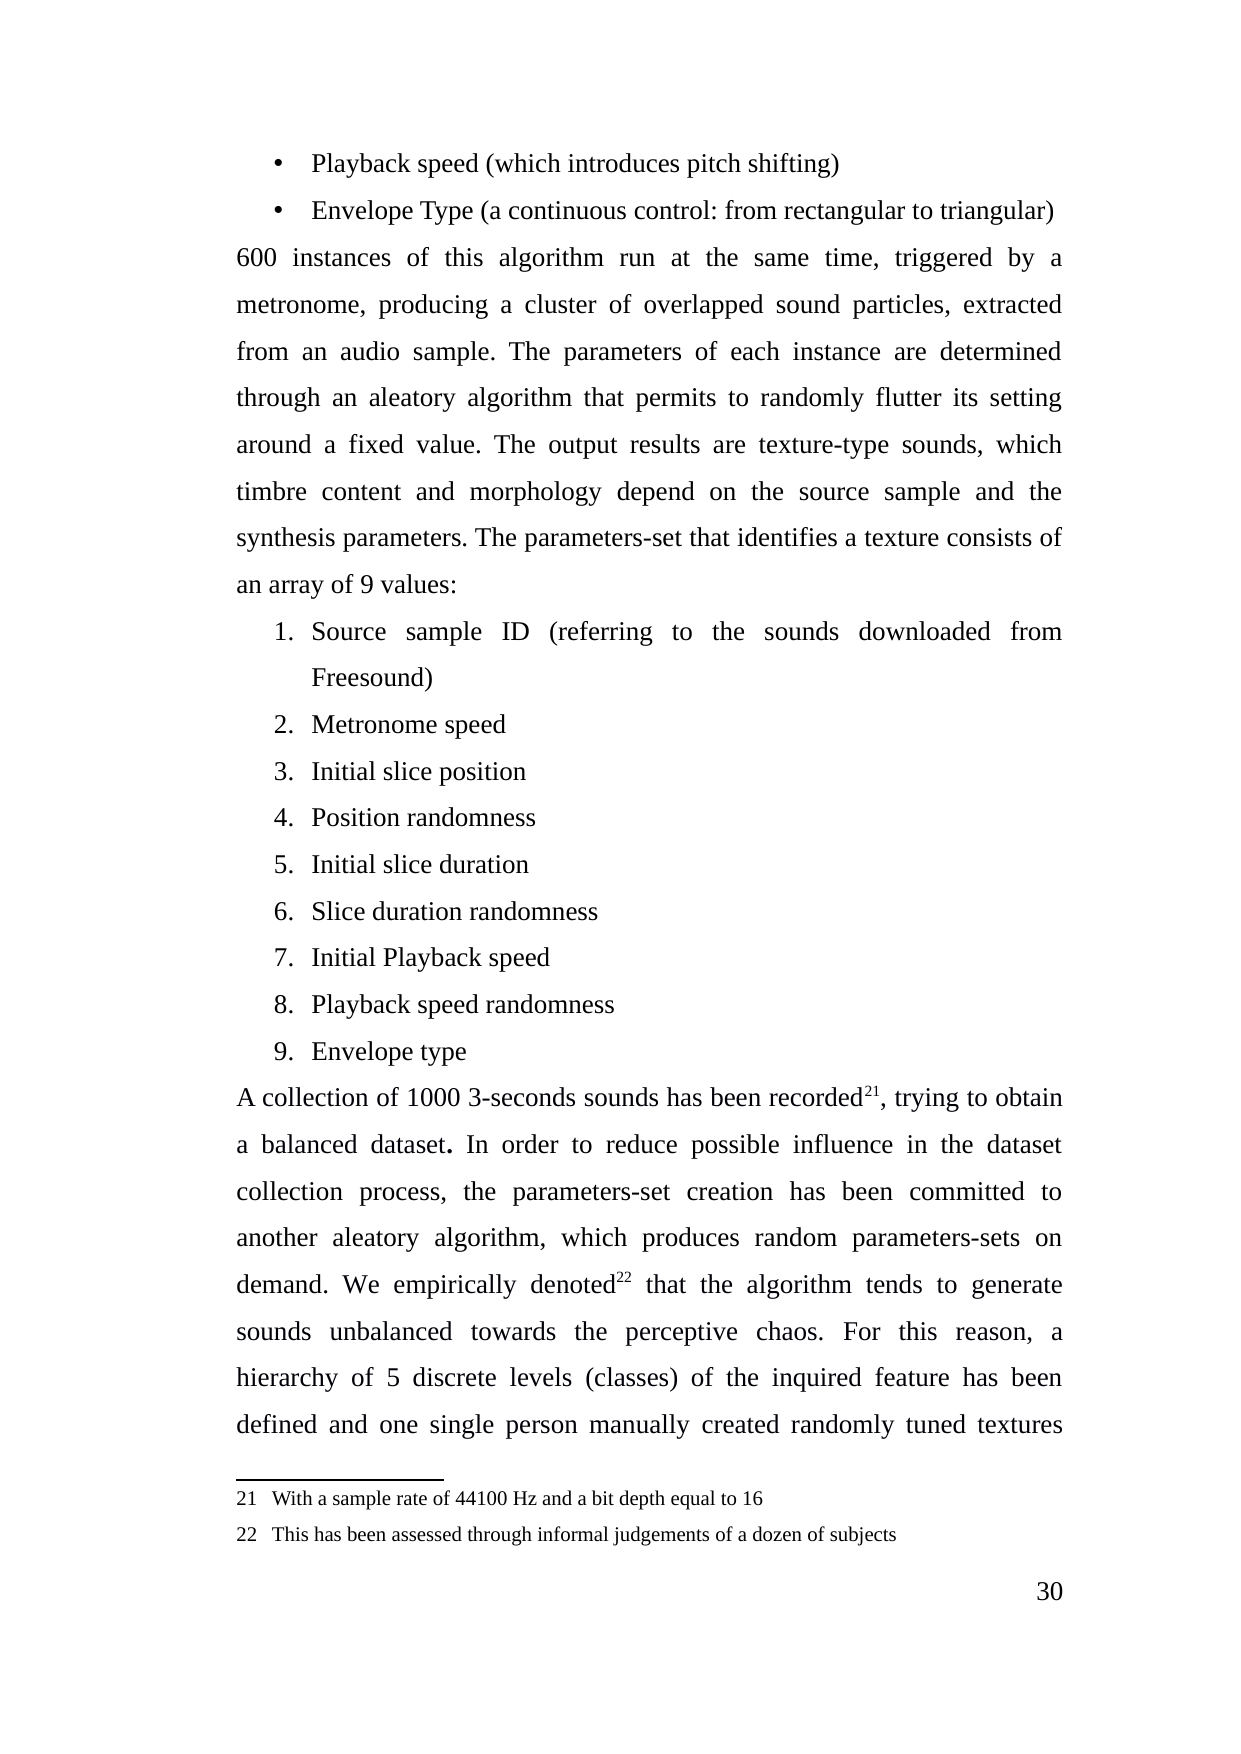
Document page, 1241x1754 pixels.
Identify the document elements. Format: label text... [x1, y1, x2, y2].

list Initial slice duration [274, 848, 1063, 879]
list Position randomness [274, 801, 1063, 832]
text A collection of 1000 3-seconds sounds has been recorded, trying to obtain a balanced dataset. In order to reduce possible influence in the dataset collection process, the parameters-set creation has been committed to another aleatory algorithm, which produces random parameters-sets on demand. We empirically denoted that the algorithm tends to generate sounds unbalanced towards the perceptive chaos. For this reason, a hierarchy of 5 discrete levels (classes) of the inquired feature has been defined and one single person manually created randomly tuned textures [236, 1081, 1063, 1439]
list Metronome speed [274, 708, 1063, 739]
list Envelope type [274, 1035, 1063, 1066]
list Initial Playback speed [274, 941, 1063, 972]
text This has been assessed through informal judgements of a dozen of subjects [236, 1522, 1063, 1546]
text With a sample rate of 44100 Hz and a bit depth equal to 16 [236, 1486, 1063, 1510]
list Source sample ID (referring to the sounds downloaded from Freesound) [274, 615, 1063, 692]
list Initial slice position [274, 755, 1063, 786]
text 600 instances of this algorithm run at the same time, triggered by a metronome, producing a cluster of overlapped sound particles, extracted from an audio sample. The parameters of each instance are determined through an aleatory algorithm that permits to randomly flutter its setting around a fixed value. The output results are texture-type sounds, which timbre content and morphology depend on the source sample and the synthesis parameters. The parameters-set that identifies a texture consists of an array of 9 values: [236, 241, 1063, 599]
list Envelope Type (a continuous control: from rectangular to triangular) [274, 194, 1063, 226]
list Slice duration randomness [274, 895, 1063, 926]
list Playback speed randomness [274, 988, 1063, 1019]
list Playback speed (which introduces pitch shifting) [274, 148, 1063, 179]
